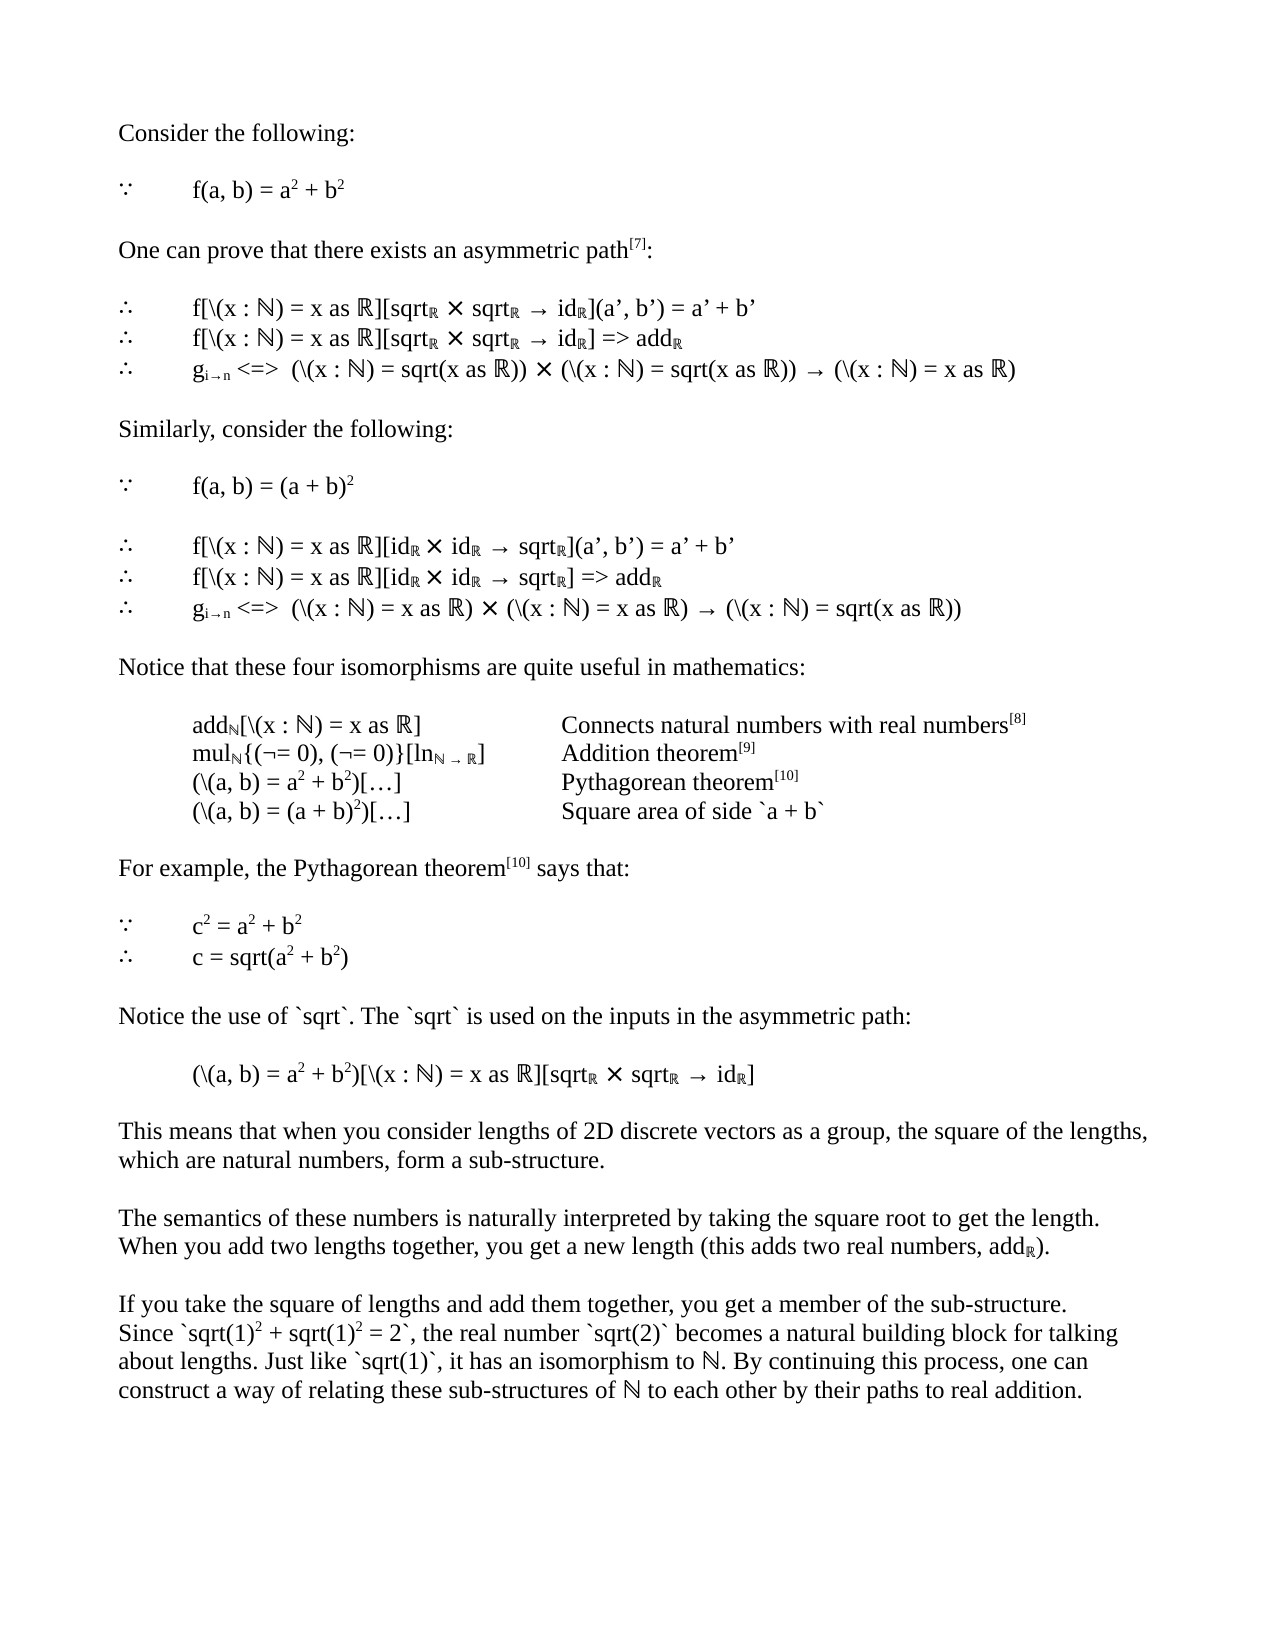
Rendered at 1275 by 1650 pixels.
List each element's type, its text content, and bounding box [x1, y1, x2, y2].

text ∴ f[\(x : ℕ) = x as ℝ][idℝ ⨯ idℝ → sqrtℝ] => addℝ [118, 562, 1157, 593]
text (\(a, b) = a2 + b2)[\(x : ℕ) = x as ℝ][sqrtℝ ⨯ sqrtℝ → idℝ] [118, 1059, 1157, 1088]
text (\(a, b) = (a + b)2)[…] Square area of side `a + b` [118, 796, 1157, 825]
text Similarly, consider the following: [118, 414, 1157, 443]
text mulℕ{(¬= 0), (¬= 0)}[lnℕ → ℝ] Addition theorem[9] [118, 738, 1157, 767]
text ∴ gi→n <=> (\(x : ℕ) = sqrt(x as ℝ)) ⨯ (\(x : ℕ) = sqrt(x as ℝ)) → (\(x : ℕ) = x as ℝ) [118, 354, 1157, 385]
text If you take the square of lengths and add them together, you get a member of the sub-structure. Since `sqrt(1)2 + sqrt(1)2 = 2`, the real number `sqrt(2)` becomes a natural building block for talking about lengths. Just like `sqrt(1)`, it has an isomorphism to ℕ. By continuing this process, one can construct a way of relating these sub-structures of ℕ to each other by their paths to real addition. [118, 1289, 1157, 1404]
text Notice that these four isomorphisms are quite useful in mathematics: [118, 652, 1157, 681]
text ∴ c = sqrt(a2 + b2) [118, 942, 1157, 973]
text Notice the use of `sqrt`. The `sqrt` is used on the inputs in the asymmetric path: [118, 1001, 1157, 1030]
text ∵ c2 = a2 + b2 [118, 911, 1157, 942]
text For example, the Pythagorean theorem[10] says that: [118, 853, 1157, 882]
text ∵ f(a, b) = (a + b)2 [118, 471, 1157, 502]
text This means that when you consider lengths of 2D discrete vectors as a group, the square of the lengths, which are natural numbers, form a sub-structure. [118, 1116, 1157, 1174]
text Consider the following: [118, 118, 1157, 147]
text (\(a, b) = a2 + b2)[…] Pythagorean theorem[10] [118, 767, 1157, 796]
text ∴ gi→n <=> (\(x : ℕ) = x as ℝ) ⨯ (\(x : ℕ) = x as ℝ) → (\(x : ℕ) = sqrt(x as ℝ)) [118, 593, 1157, 623]
text addℕ[\(x : ℕ) = x as ℝ] Connects natural numbers with real numbers[8] [118, 710, 1157, 738]
text ∴ f[\(x : ℕ) = x as ℝ][idℝ ⨯ idℝ → sqrtℝ](a’, b’) = a’ + b’ [118, 531, 1157, 562]
text ∴ f[\(x : ℕ) = x as ℝ][sqrtℝ ⨯ sqrtℝ → idℝ] => addℝ [118, 323, 1157, 354]
text ∵ f(a, b) = a2 + b2 [118, 176, 1157, 206]
text One can prove that there exists an asymmetric path[7]: [118, 235, 1157, 264]
text The semantics of these numbers is naturally interpreted by taking the square root to get the length. When you add two lengths together, you get a new length (this adds two real numbers, addℝ). [118, 1203, 1157, 1260]
text ∴ f[\(x : ℕ) = x as ℝ][sqrtℝ ⨯ sqrtℝ → idℝ](a’, b’) = a’ + b’ [118, 293, 1157, 323]
